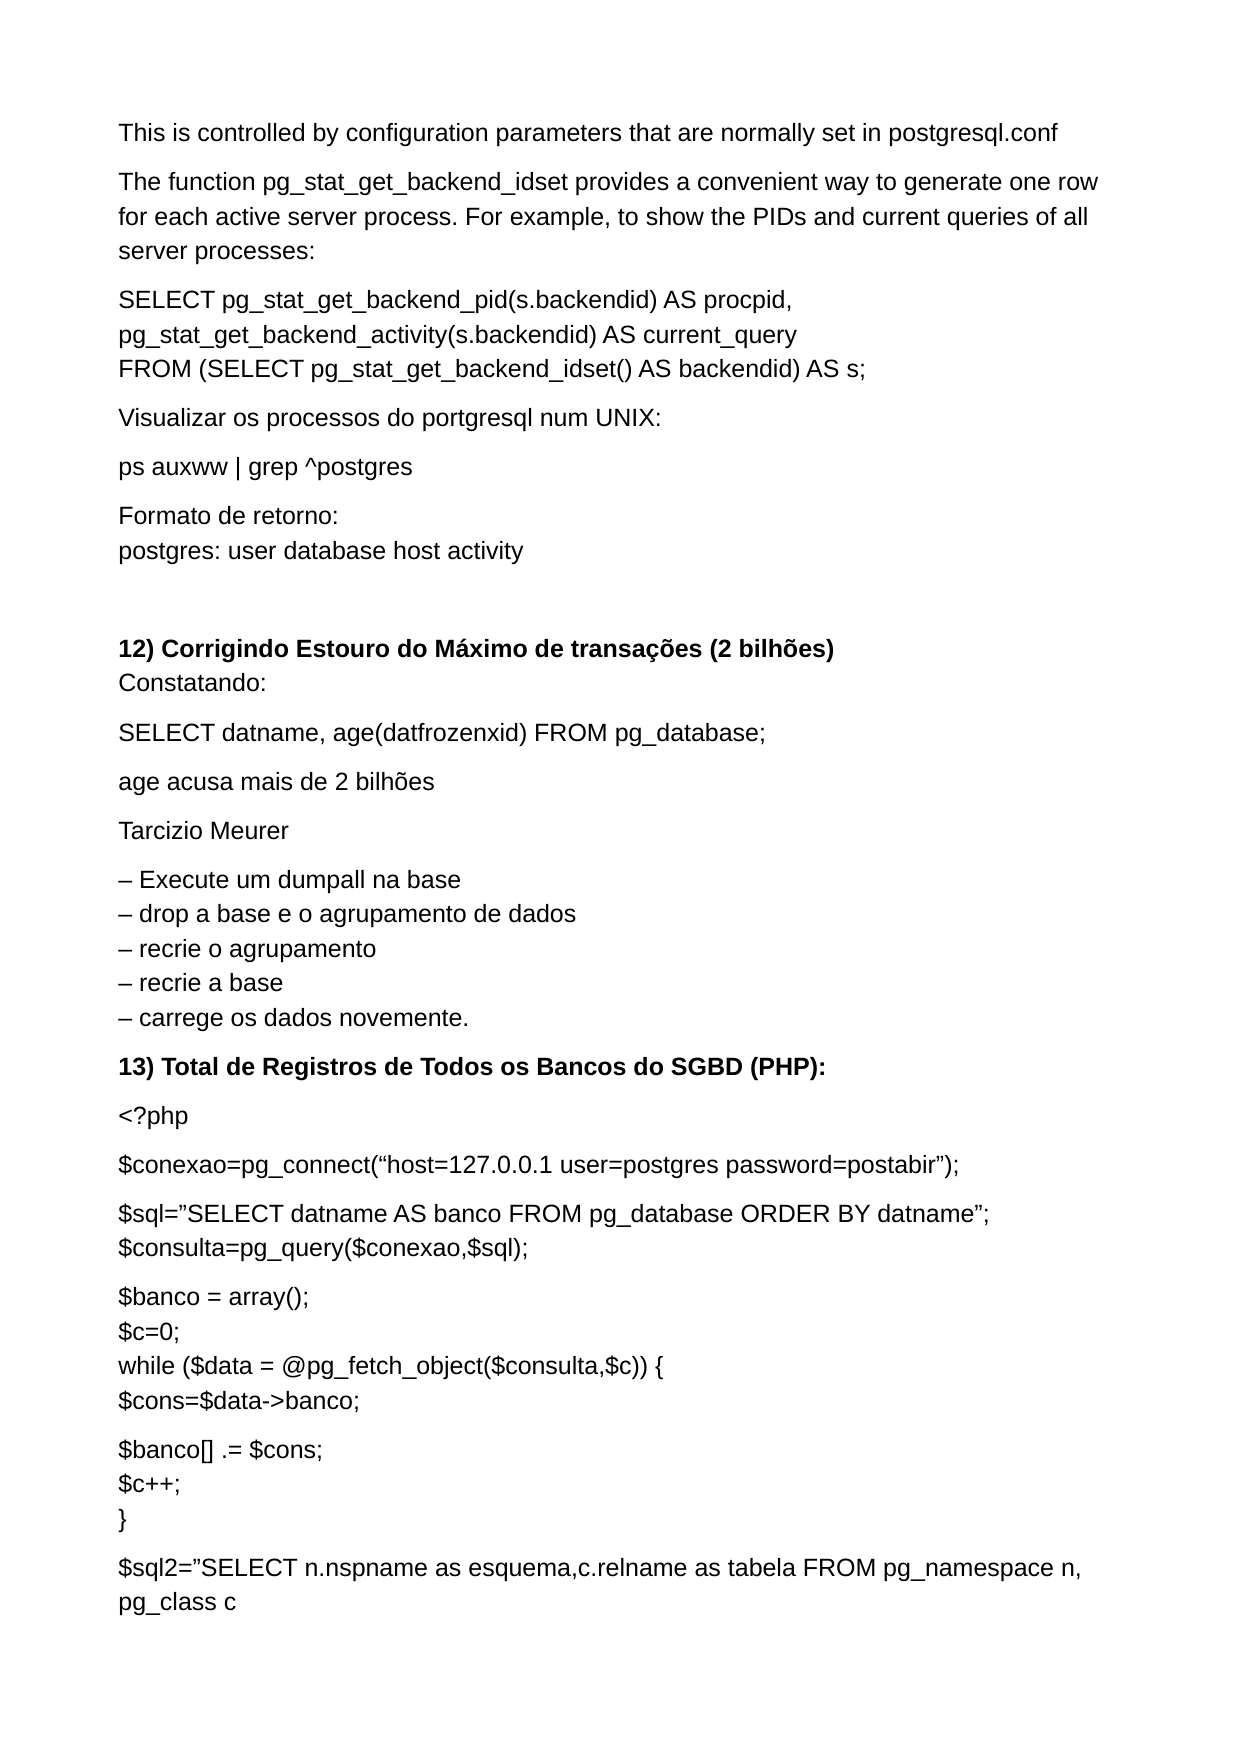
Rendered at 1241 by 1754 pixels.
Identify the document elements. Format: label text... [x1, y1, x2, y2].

text $banco = array(); $c=0; while ($data = @pg_fetch_object($consulta,$c)) { $cons=$data->banco; [118, 1282, 1122, 1414]
text $sql=”SELECT datname AS banco FROM pg_database ORDER BY datname”; $consulta=pg_query($conexao,$sql); [118, 1199, 1122, 1262]
text SELECT datname, age(datfrozenxid) FROM pg_database; [118, 717, 1122, 746]
text 12) Corrigindo Estouro do Máximo de transações (2 bilhões) Constatando: [118, 634, 1122, 697]
text $banco[] .= $cons; $c++; } [118, 1435, 1122, 1533]
text Formato de retorno: postgres: user database host activity [118, 501, 1122, 564]
text $sql2=”SELECT n.nspname as esquema,c.relname as tabela FROM pg_namespace n, pg_class c [118, 1553, 1122, 1616]
text $conexao=pg_connect(“host=127.0.0.1 user=postgres password=postabir”); [118, 1150, 1122, 1178]
text Tarcizio Meurer [118, 816, 1122, 844]
text This is controlled by configuration parameters that are normally set in postgresql.conf [118, 118, 1122, 147]
text age acusa mais de 2 bilhões [118, 767, 1122, 795]
text SELECT pg_stat_get_backend_pid(s.backendid) AS procpid, pg_stat_get_backend_activity(s.backendid) AS current_query FROM (SELECT pg_stat_get_backend_idset() AS backendid) AS s; [118, 285, 1122, 383]
text – Execute um dumpall na base – drop a base e o agrupamento de dados – recrie o agrupamento – recrie a base – carrege os dados novemente. [118, 865, 1122, 1031]
text The function pg_stat_get_backend_idset provides a convenient way to generate one row for each active server process. For example, to show the PIDs and current queries of all server processes: [118, 167, 1122, 265]
text Visualizar os processos do portgresql num UNIX: [118, 403, 1122, 432]
text 13) Total de Registros de Todos os Bancos do SGBD (PHP): [118, 1052, 1122, 1080]
text ps auxww | grep ^postgres [118, 452, 1122, 481]
text <?php [118, 1101, 1122, 1129]
